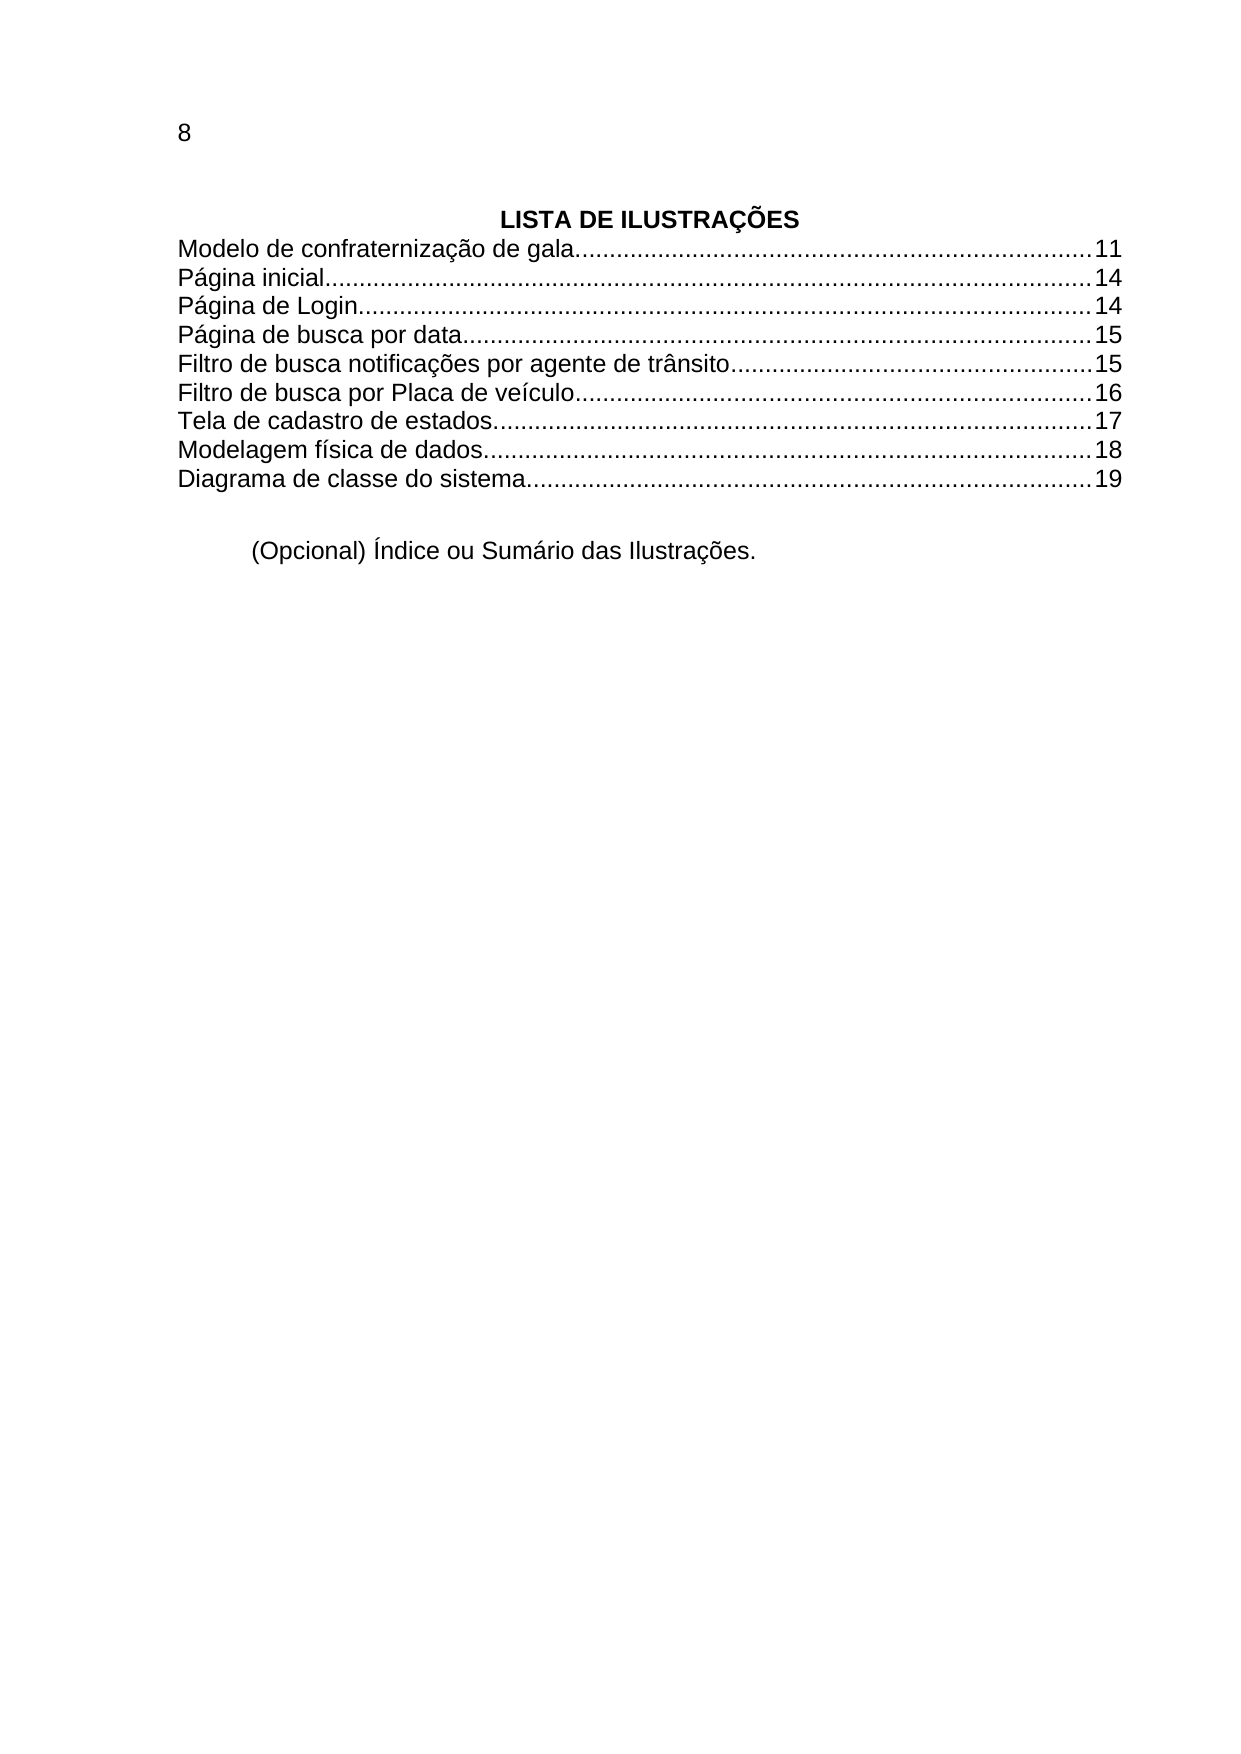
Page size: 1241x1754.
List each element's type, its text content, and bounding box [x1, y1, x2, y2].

text Filtro de busca por Placa de veículo 16 [177, 378, 1122, 406]
text Página de busca por data 15 [177, 320, 1122, 349]
text Modelagem física de dados. 18 [177, 435, 1122, 464]
text Modelo de confraternização de gala. 11 [177, 234, 1122, 263]
text Filtro de busca notificações por agente de trânsito 15 [177, 349, 1122, 378]
subtitle LISTA DE ILUSTRAÇÕES [177, 205, 1122, 234]
text Página inicial 14 [177, 263, 1122, 291]
text Diagrama de classe do sistema. 19 [177, 464, 1122, 493]
text Página de Login 14 [177, 291, 1122, 320]
text Tela de cadastro de estados. 17 [177, 406, 1122, 435]
text (Opcional) Índice ou Sumário das Ilustrações. [177, 536, 1122, 564]
